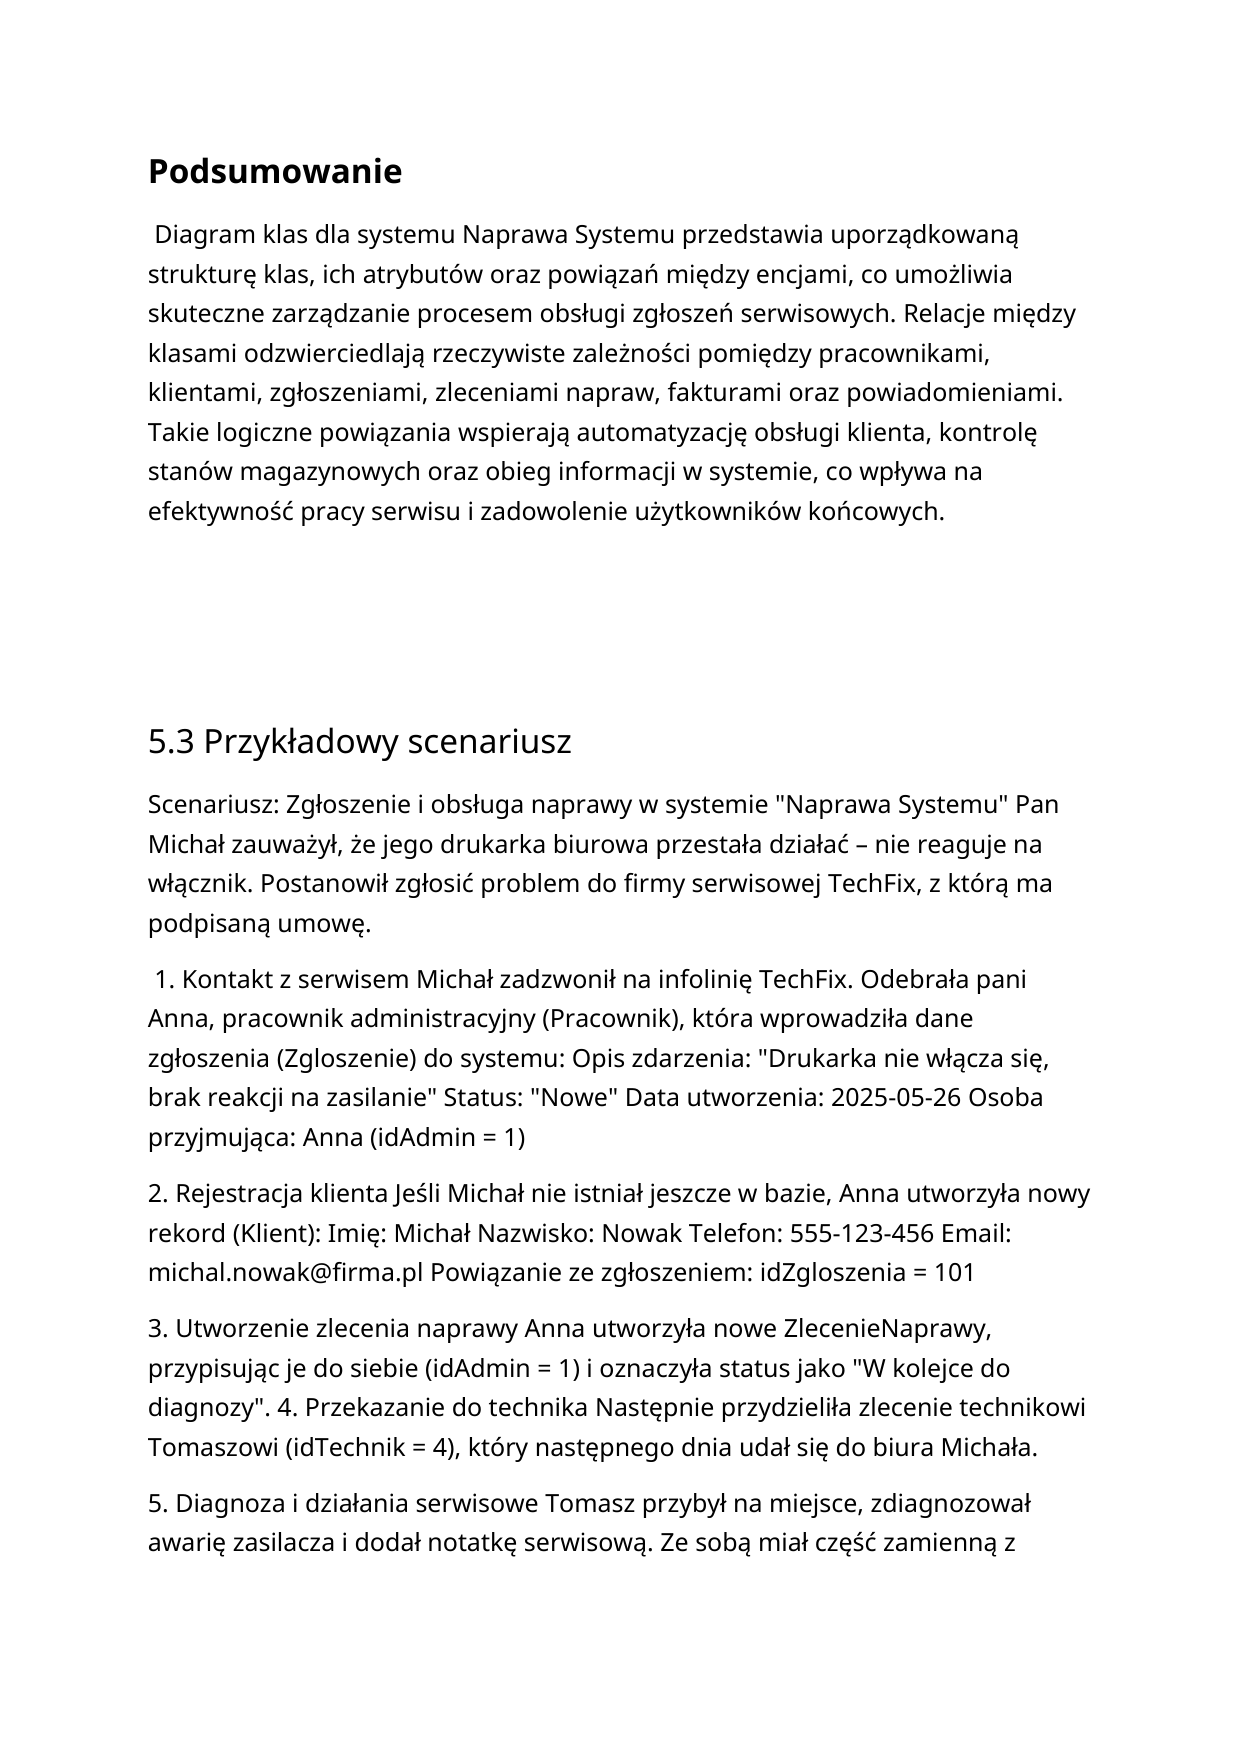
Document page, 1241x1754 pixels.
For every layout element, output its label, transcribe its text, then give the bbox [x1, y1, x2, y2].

text 5.3 Przykładowy scenariusz [148, 718, 1093, 763]
text Diagram klas dla systemu Naprawa Systemu przedstawia uporządkowaną strukturę klas, ich atrybutów oraz powiązań między encjami, co umożliwia skuteczne zarządzanie procesem obsługi zgłoszeń serwisowych. Relacje między klasami odzwierciedlają rzeczywiste zależności pomiędzy pracownikami, klientami, zgłoszeniami, zleceniami napraw, fakturami oraz powiadomieniami. Takie logiczne powiązania wspierają automatyzację obsługi klienta, kontrolę stanów magazynowych oraz obieg informacji w systemie, co wpływa na efektywność pracy serwisu i zadowolenie użytkowników końcowych. [148, 217, 1093, 527]
text Scenariusz: Zgłoszenie i obsługa naprawy w systemie "Naprawa Systemu" Pan Michał zauważył, że jego drukarka biurowa przestała działać – nie reaguje na włącznik. Postanowił zgłosić problem do firmy serwisowej TechFix, z którą ma podpisaną umowę. [148, 787, 1093, 939]
text 2. Rejestracja klienta Jeśli Michał nie istniał jeszcze w bazie, Anna utworzyła nowy rekord (Klient): Imię: Michał Nazwisko: Nowak Telefon: 555-123-456 Email: michal.nowak@firma.pl Powiązanie ze zgłoszeniem: idZgloszenia = 101 [148, 1176, 1093, 1289]
text 5. Diagnoza i działania serwisowe Tomasz przybył na miejsce, zdiagnozował awarię zasilacza i dodał notatkę serwisową. Ze sobą miał część zamienną z [148, 1485, 1093, 1559]
text Podsumowanie [148, 148, 1093, 193]
text 1. Kontakt z serwisem Michał zadzwonił na infolinię TechFix. Odebrała pani Anna, pracownik administracyjny (Pracownik), która wprowadziła dane zgłoszenia (Zgloszenie) do systemu: Opis zdarzenia: "Drukarka nie włącza się, brak reakcji na zasilanie" Status: "Nowe" Data utworzenia: 2025-05-26 Osoba przyjmująca: Anna (idAdmin = 1) [148, 962, 1093, 1154]
text 3. Utworzenie zlecenia naprawy Anna utworzyła nowe ZlecenieNaprawy, przypisując je do siebie (idAdmin = 1) i oznaczyła status jako "W kolejce do diagnozy". 4. Przekazanie do technika Następnie przydzieliła zlecenie technikowi Tomaszowi (idTechnik = 4), który następnego dnia udał się do biura Michała. [148, 1311, 1093, 1463]
